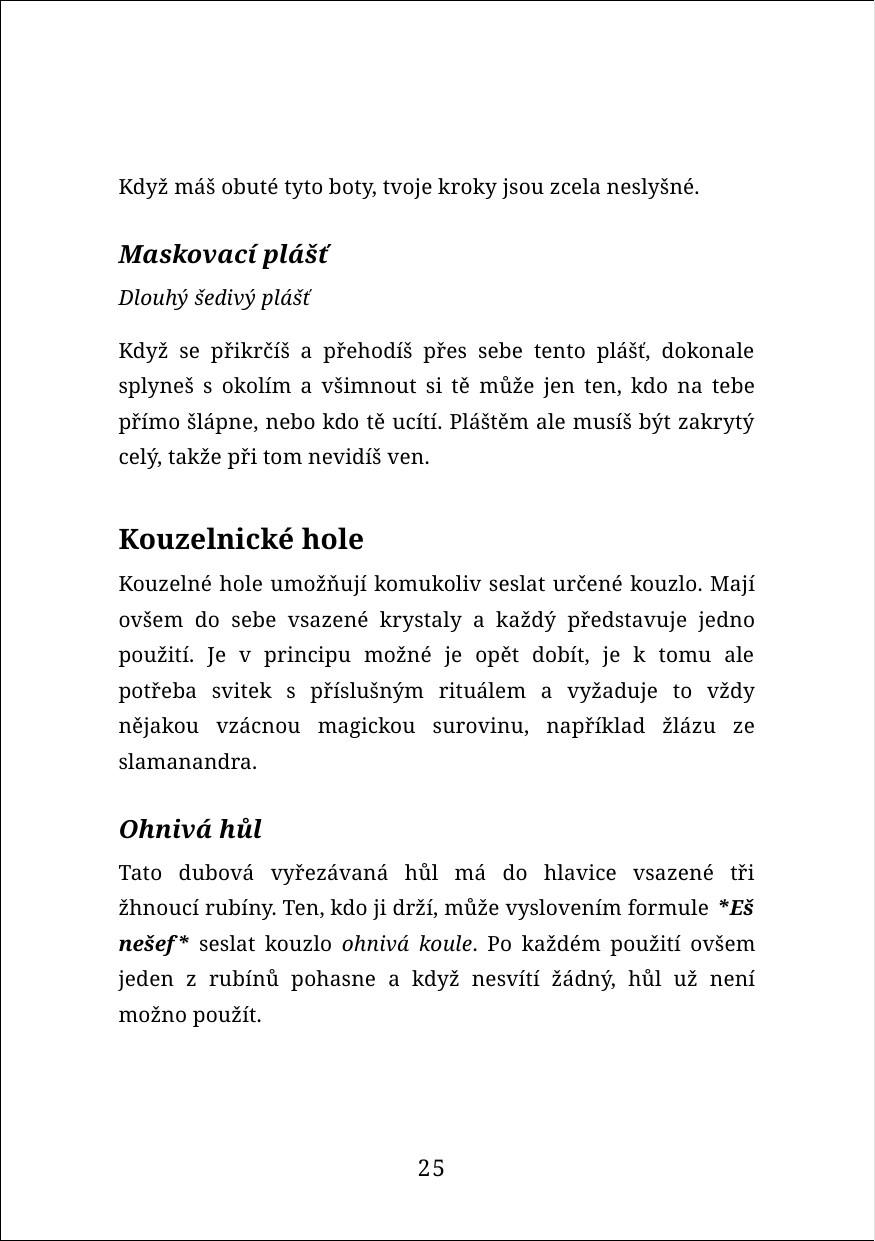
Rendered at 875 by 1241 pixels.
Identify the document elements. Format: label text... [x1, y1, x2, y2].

text Kouzelné hole umožňují komukoliv seslat určené kouzlo. Mají ovšem do sebe vsazené krystaly a každý představuje jedno použití. Je v principu možné je opět dobít, je k tomu ale potřeba svitek s příslušným rituálem a vyžaduje to vždy nějakou vzácnou magickou surovinu, například žlázu ze slamanandra. [118, 569, 756, 775]
subtitle Ohnivá hůl [118, 812, 756, 846]
text Dlouhý šedivý plášť [118, 283, 756, 311]
subtitle Kouzelnické hole [118, 519, 756, 558]
text Když máš obuté tyto boty, tvoje kroky jsou zcela neslyšné. [118, 172, 756, 200]
text Když se přikrčíš a přehodíš přes sebe tento plášť, dokonale splyneš s okolím a všimnout si tě může jen ten, kdo na tebe přímo šlápne, nebo kdo tě ucítí. Pláštěm ale musíš být zakrytý celý, takže při tom nevidíš ven. [118, 336, 756, 471]
text Tato dubová vyřezávaná hůl má do hlavice vsazené tři žhnoucí rubíny. Ten, kdo ji drží, může vyslovením formule *Eš nešef* seslat kouzlo ohnivá koule. Po každém použití ovšem jeden z rubínů pohasne a když nesvítí žádný, hůl už není možno použít. [118, 858, 756, 1028]
subtitle Maskovací plášť [118, 237, 756, 271]
